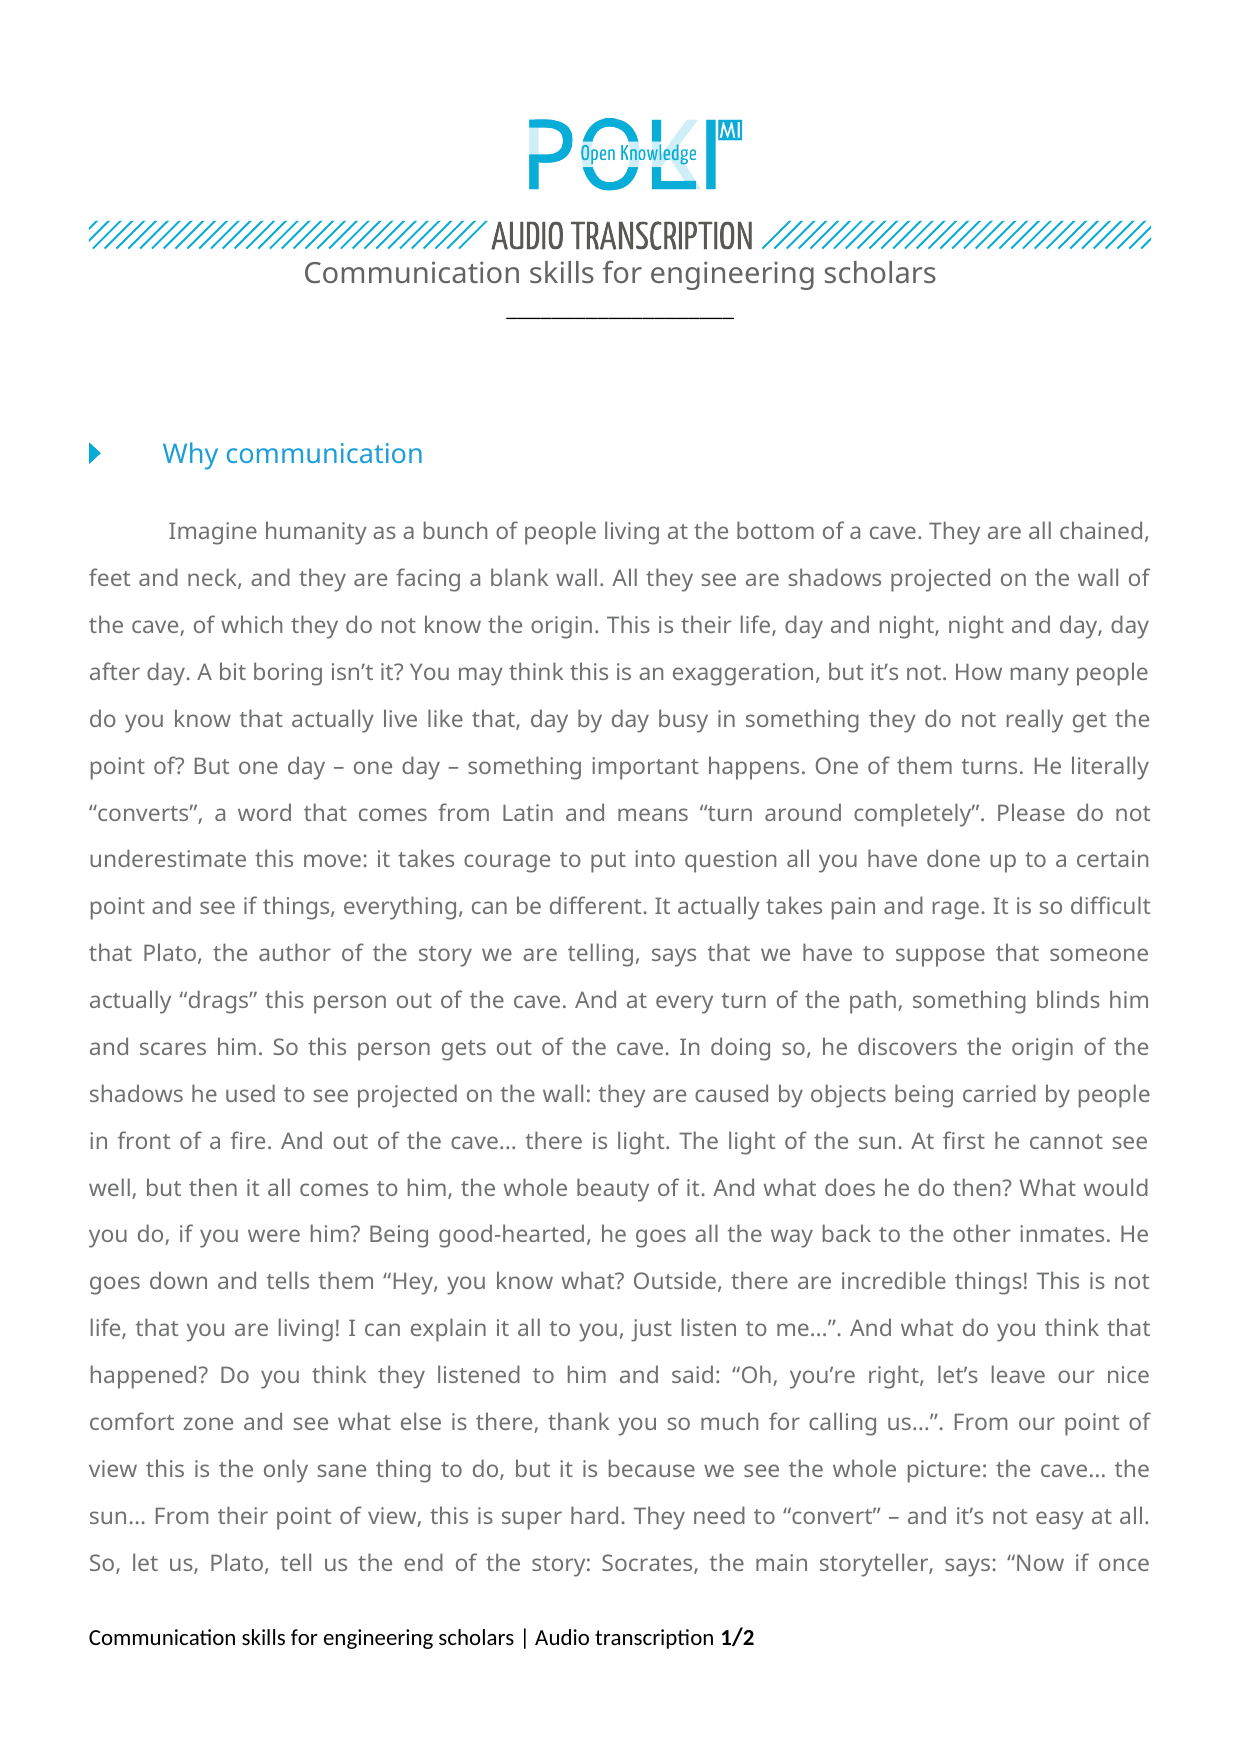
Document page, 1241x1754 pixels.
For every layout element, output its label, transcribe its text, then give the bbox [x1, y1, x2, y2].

text Imagine humanity as a bunch of people living at the bottom of a cave. They are all chained, feet and neck, and they are facing a blank wall. All they see are shadows projected on the wall of the cave, of which they do not know the origin. This is their life, day and night, night and day, day after day. A bit boring isn’t it? You may think this is an exaggeration, but it’s not. How many people do you know that actually live like that, day by day busy in something they do not really get the point of? But one day – one day – something important happens. One of them turns. He literally “converts”, a word that comes from Latin and means “turn around completely”. Please do not underestimate this move: it takes courage to put into question all you have done up to a certain point and see if things, everything, can be different. It actually takes pain and rage. It is so difficult that Plato, the author of the story we are telling, says that we have to suppose that someone actually “drags” this person out of the cave. And at every turn of the path, something blinds him and scares him. So this person gets out of the cave. In doing so, he discovers the origin of the shadows he used to see projected on the wall: they are caused by objects being carried by people in front of a fire. And out of the cave… there is light. The light of the sun. At first he cannot see well, but then it all comes to him, the whole beauty of it. And what does he do then? What would you do, if you were him? Being good-hearted, he goes all the way back to the other inmates. He goes down and tells them “Hey, you know what? Outside, there are incredible things! This is not life, that you are living! I can explain it all to you, just listen to me…”. And what do you think that happened? Do you think they listened to him and said: “Oh, you’re right, let’s leave our nice comfort zone and see what else is there, thank you so much for calling us…”. From our point of view this is the only sane thing to do, but it is because we see the whole picture: the cave… the sun… From their point of view, this is super hard. They need to “convert” – and it’s not easy at all. So, let us, Plato, tell us the end of the story: Socrates, the main storyteller, says: “Now if once [89, 515, 1152, 1578]
list Why communication [89, 434, 1152, 471]
text ____________________ [89, 294, 1152, 322]
subtitle Communication skills for engineering scholars [89, 211, 1152, 292]
